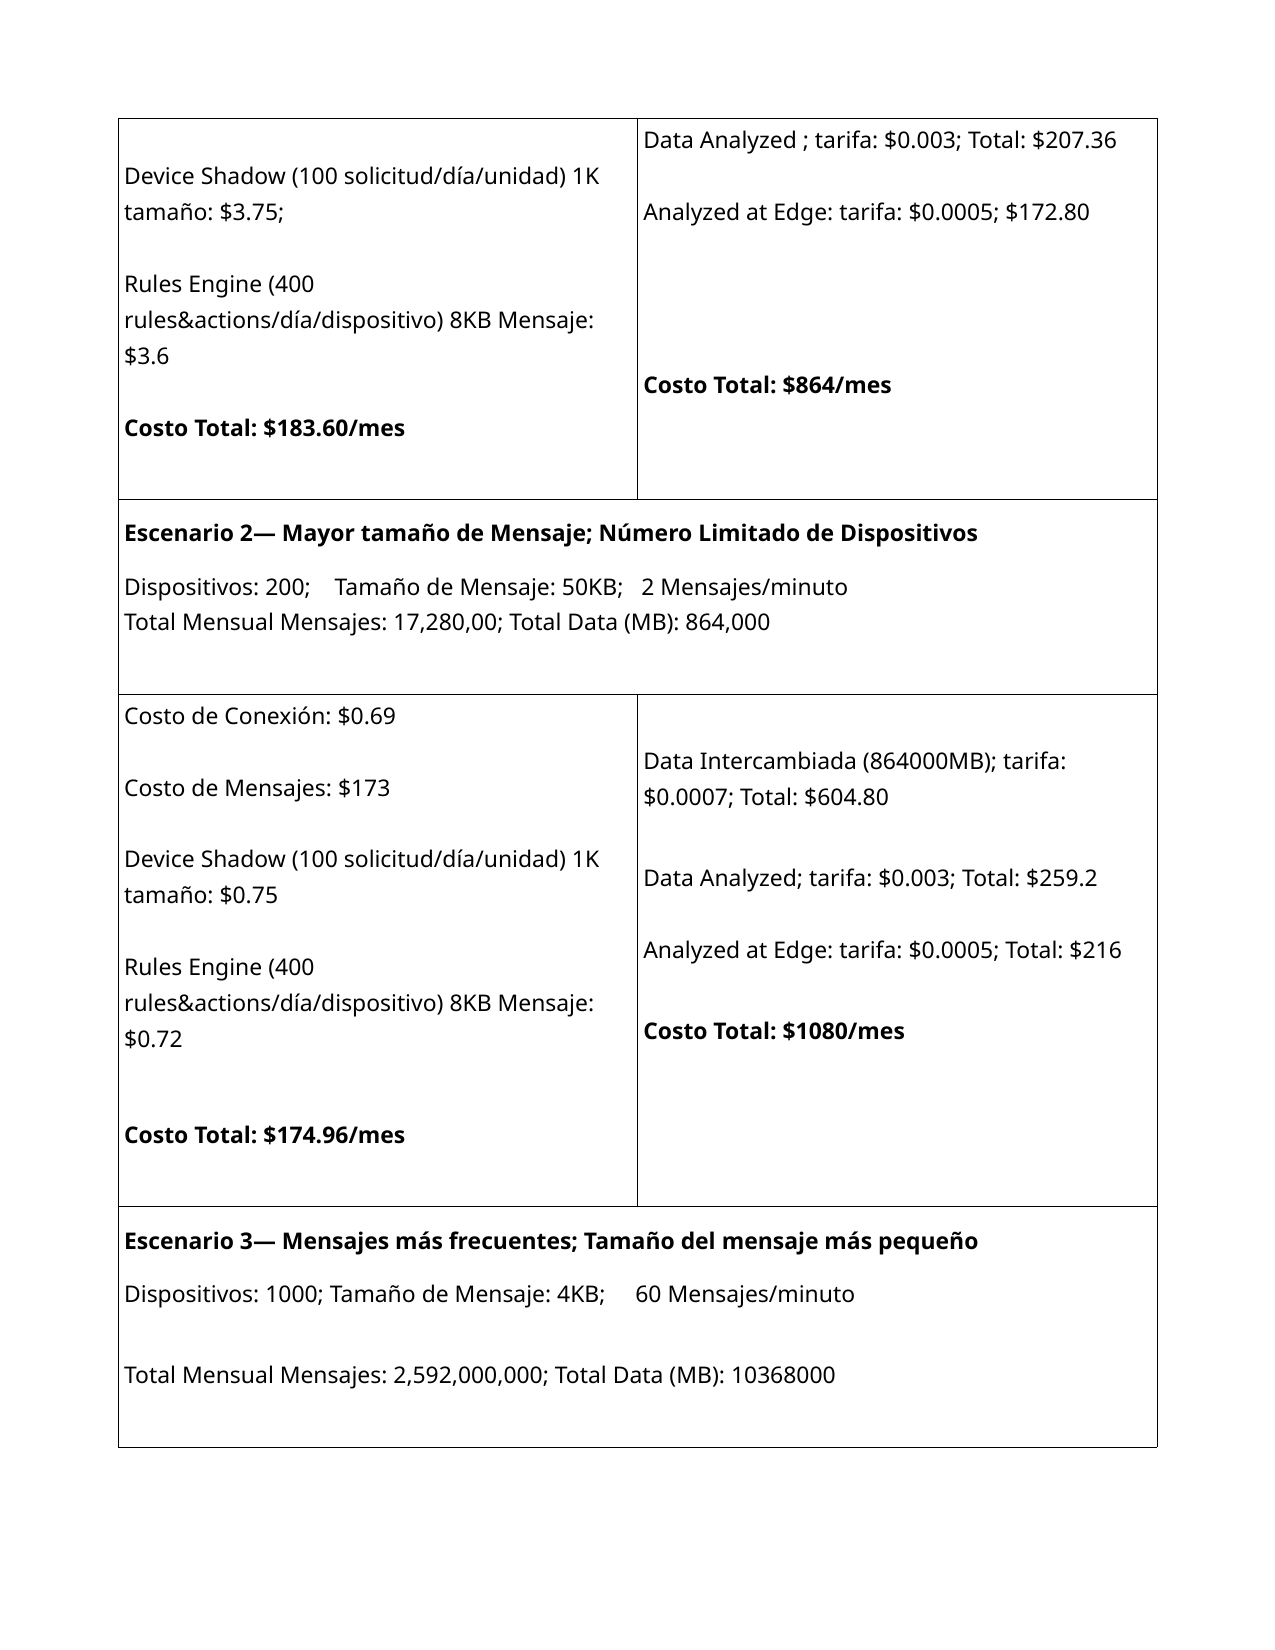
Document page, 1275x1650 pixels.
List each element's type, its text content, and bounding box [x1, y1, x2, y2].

table_cell Data Analyzed ; tarifa: $0.003; Total: $207.36 Analyzed at Edge: tarifa: $0.0005; $172.80 Costo Total: $864/mes [638, 119, 1157, 499]
table_cell Escenario 3— Mensajes más frecuentes; Tamaño del mensaje más pequeño Dispositivos: 1000; Tamaño de Mensaje: 4KB; 60 Mensajes/minuto Total Mensual Mensajes: 2,592,000,000; Total Data (MB): 10368000 [119, 1207, 1157, 1447]
table_cell Data Intercambiada (864000MB); tarifa: $0.0007; Total: $604.80 Data Analyzed; tarifa: $0.003; Total: $259.2 Analyzed at Edge: tarifa: $0.0005; Total: $216 Costo Total: $1080/mes [638, 695, 1157, 1206]
table_cell Costo de Conexión: $0.69 Costo de Mensajes: $173 Device Shadow (100 solicitud/día/unidad) 1K tamaño: $0.75 Rules Engine (400 rules&actions/día/dispositivo) 8KB Mensaje: $0.72 Costo Total: $174.96/mes [119, 695, 637, 1206]
table_cell Device Shadow (100 solicitud/día/unidad) 1K tamaño: $3.75; Rules Engine (400 rules&actions/día/dispositivo) 8KB Mensaje: $3.6 Costo Total: $183.60/mes [119, 119, 637, 499]
table_cell Escenario 2— Mayor tamaño de Mensaje; Número Limitado de Dispositivos Dispositivos: 200; Tamaño de Mensaje: 50KB; 2 Mensajes/minuto Total Mensual Mensajes: 17,280,00; Total Data (MB): 864,000 [119, 500, 1157, 694]
